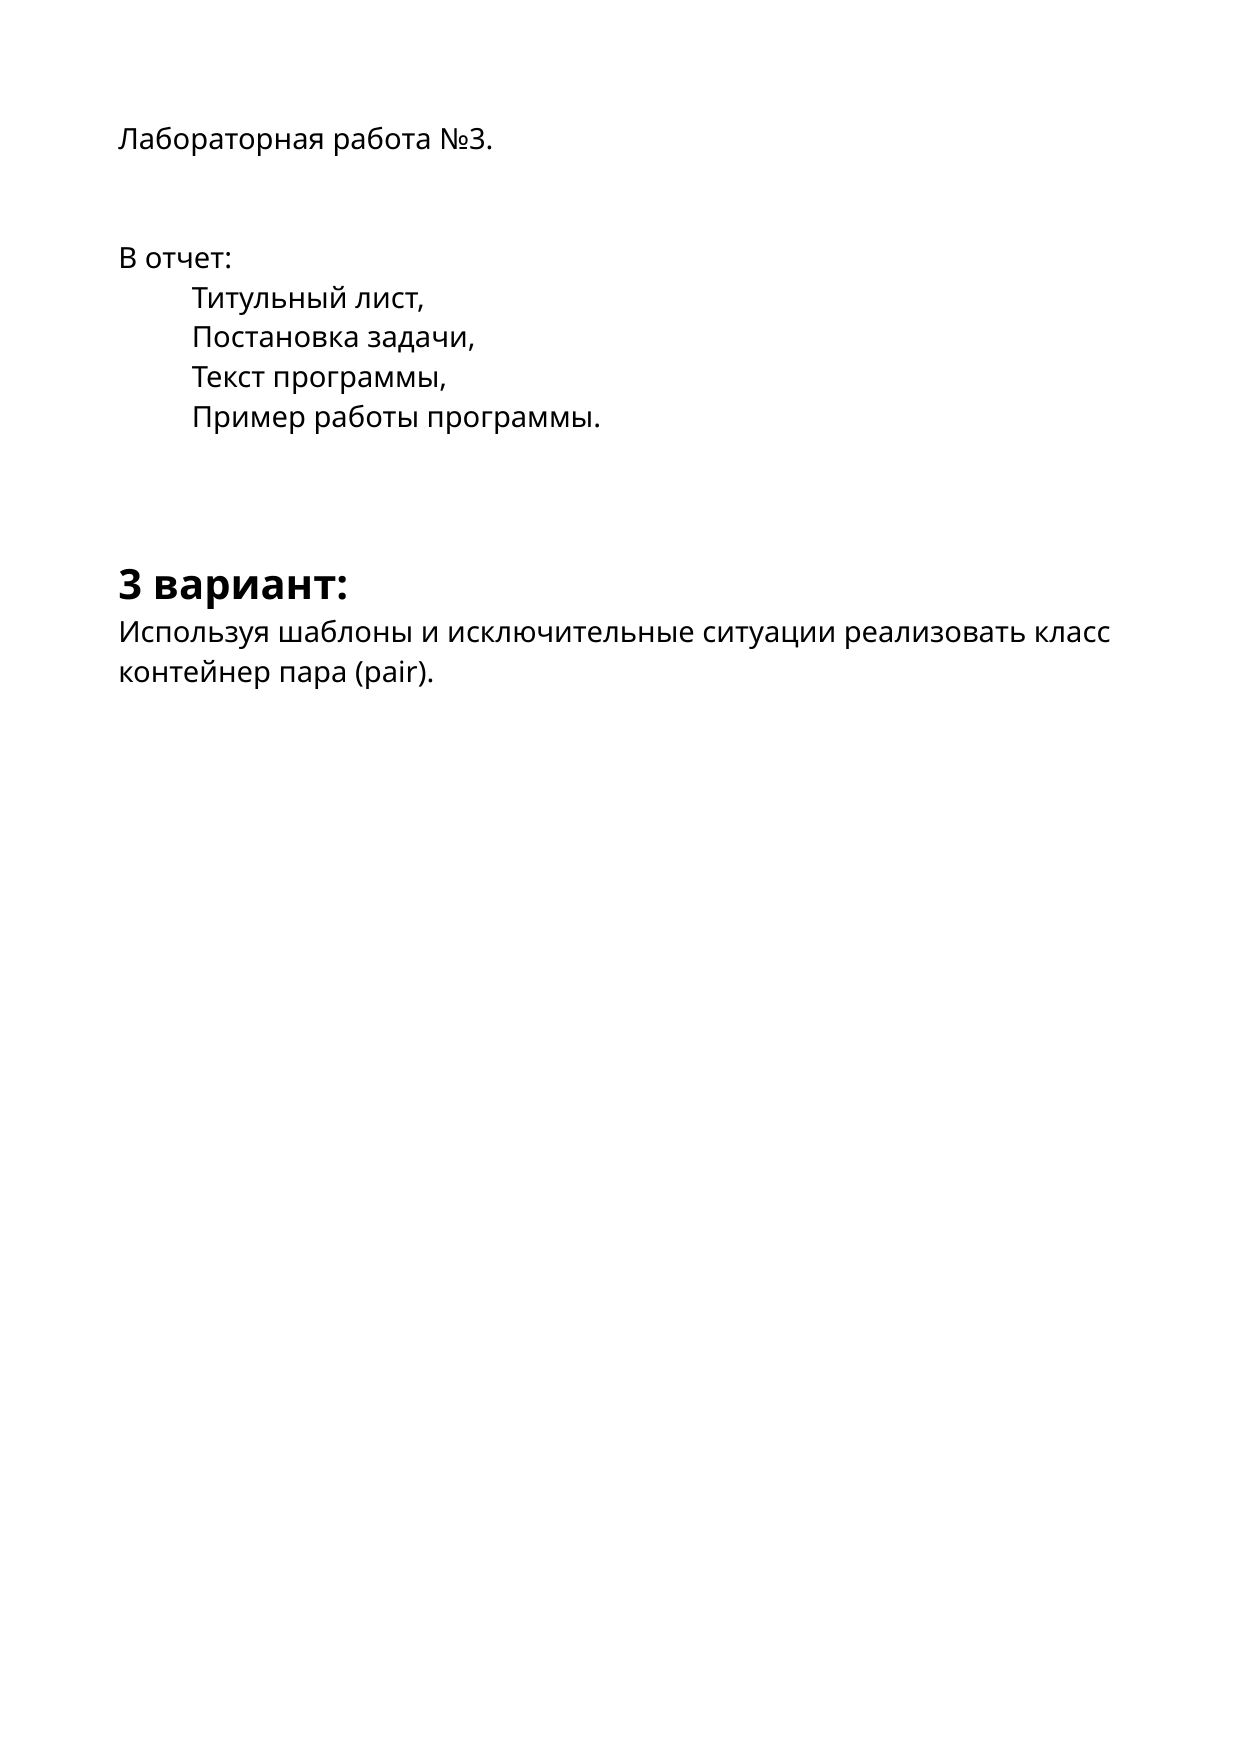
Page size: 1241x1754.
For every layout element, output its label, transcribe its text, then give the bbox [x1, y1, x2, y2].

text Пример работы программы. [118, 396, 1122, 436]
text В отчет: [118, 237, 1122, 277]
text 3 вариант: [118, 555, 1122, 611]
text Текст программы, [118, 356, 1122, 396]
text Титульный лист, [118, 277, 1122, 317]
text Лабораторная работа №3. [118, 118, 1122, 158]
text Используя шаблоны и исключительные ситуации реализовать класс контейнер пара (pair). [118, 611, 1122, 691]
text Постановка задачи, [118, 317, 1122, 356]
